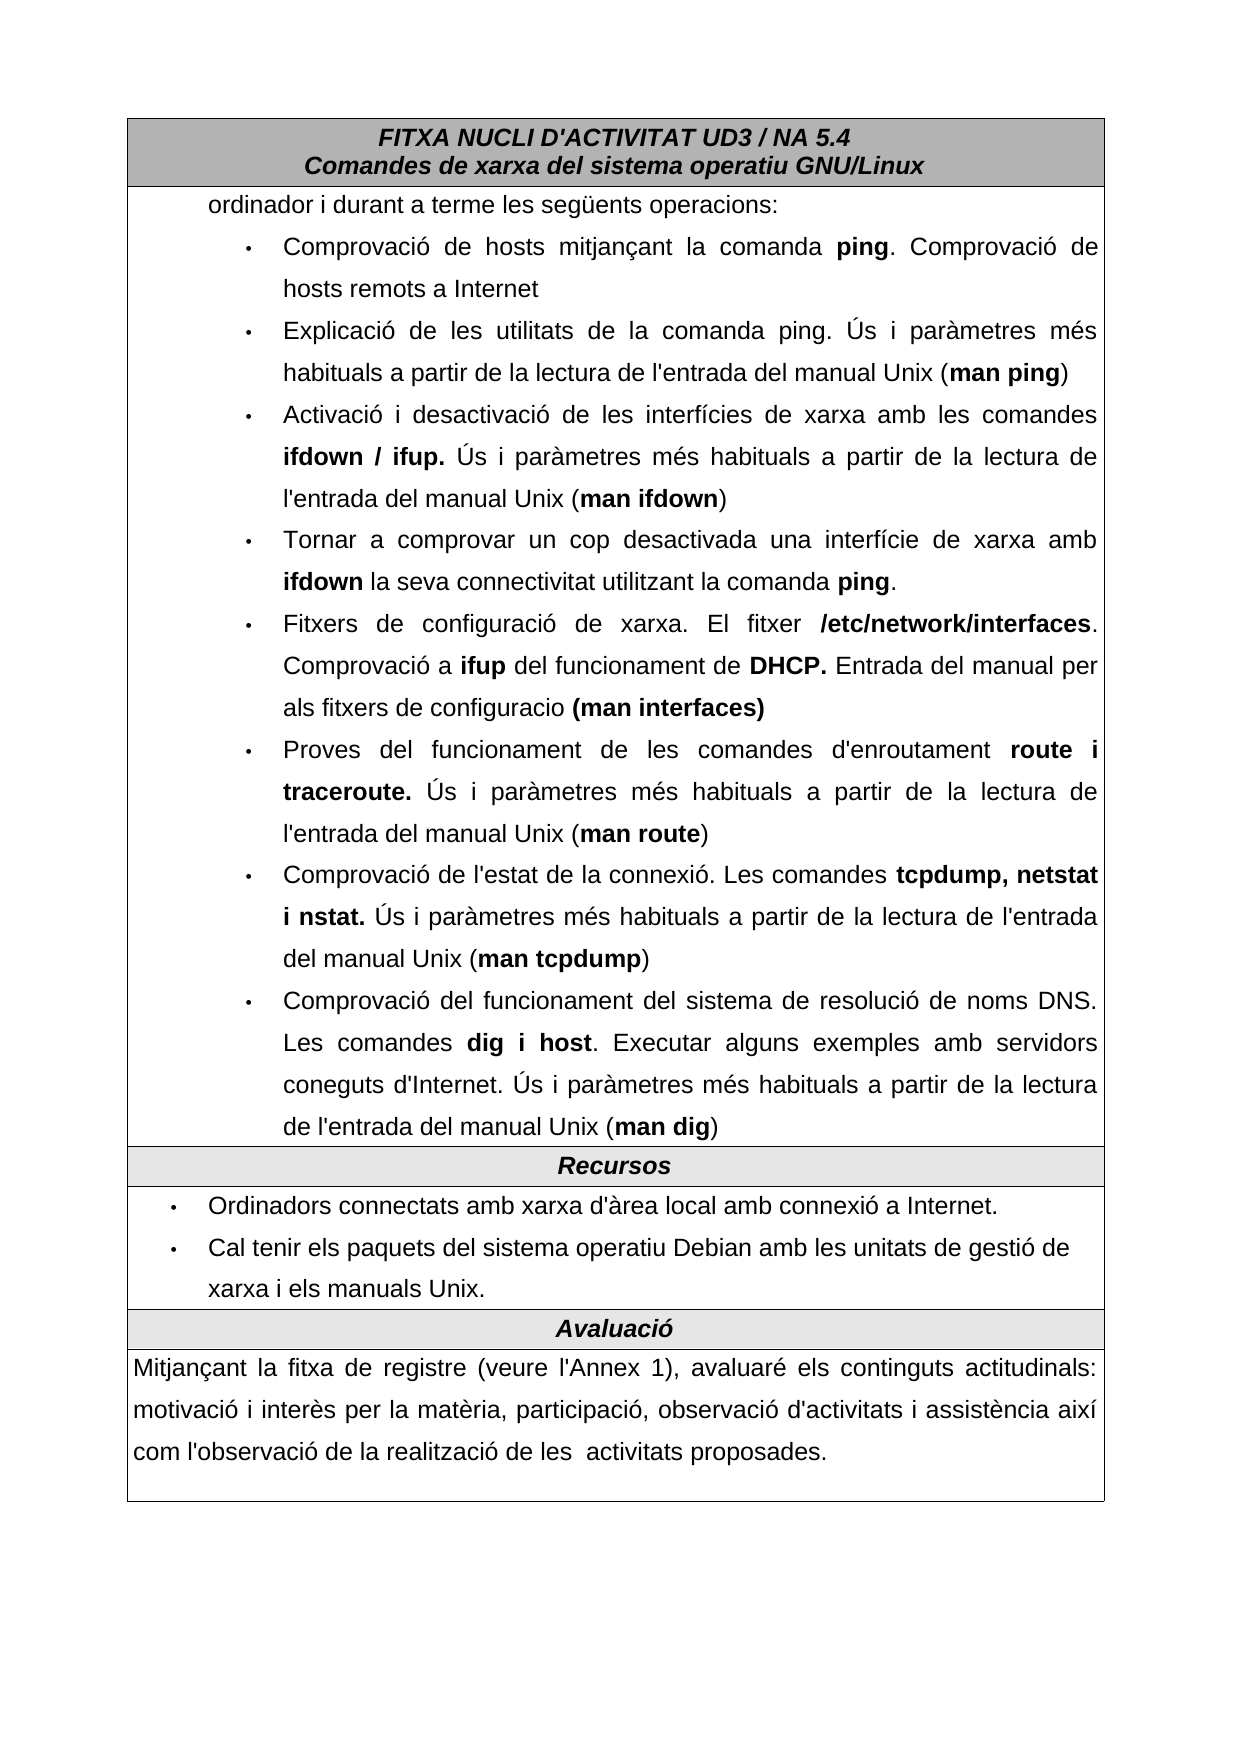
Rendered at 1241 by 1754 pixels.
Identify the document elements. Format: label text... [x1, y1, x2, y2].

table_cell Recursos [128, 1147, 1104, 1186]
table_header FITXA NUCLI D'ACTIVITAT UD3 / NA 5.4 Comandes de xarxa del sistema operatiu GNU/Linux [128, 119, 1104, 186]
table_cell Mitjançant la fitxa de registre (veure l'Annex 1), avaluaré els continguts actitudinals: motivació i interès per la matèria, participació, observació d'activitats i assistència així com l'observació de la realització de les activitats proposades. [128, 1350, 1104, 1501]
table_cell Ordinadors connectats amb xarxa d'àrea local amb connexió a Internet. Cal tenir els paquets del sistema operatiu Debian amb les unitats de gestió de xarxa i els manuals Unix. [128, 1187, 1104, 1309]
table_cell Avaluació [128, 1310, 1104, 1348]
table_cell ordinador i durant a terme les següents operacions: Comprovació de hosts mitjançant la comanda ping. Comprovació de hosts remots a Internet Explicació de les utilitats de la comanda ping. Ús i paràmetres més habituals a partir de la lectura de l'entrada del manual Unix (man ping) Activació i desactivació de les interfícies de xarxa amb les comandes ifdown / ifup. Ús i paràmetres més habituals a partir de la lectura de l'entrada del manual Unix (man ifdown) Tornar a comprovar un cop desactivada una interfície de xarxa amb ifdown la seva connectivitat utilitzant la comanda ping. Fitxers de configuració de xarxa. El fitxer /etc/network/interfaces. Comprovació a ifup del funcionament de DHCP. Entrada del manual per als fitxers de configuracio (man interfaces) Proves del funcionament de les comandes d'enroutament route i traceroute. Ús i paràmetres més habituals a partir de la lectura de l'entrada del manual Unix (man route) Comprovació de l'estat de la connexió. Les comandes tcpdump, netstat i nstat. Ús i paràmetres més habituals a partir de la lectura de l'entrada del manual Unix (man tcpdump) Comprovació del funcionament del sistema de resolució de noms DNS. Les comandes dig i host. Executar alguns exemples amb servidors coneguts d'Internet. Ús i paràmetres més habituals a partir de la lectura de l'entrada del manual Unix (man dig) [128, 187, 1104, 1146]
